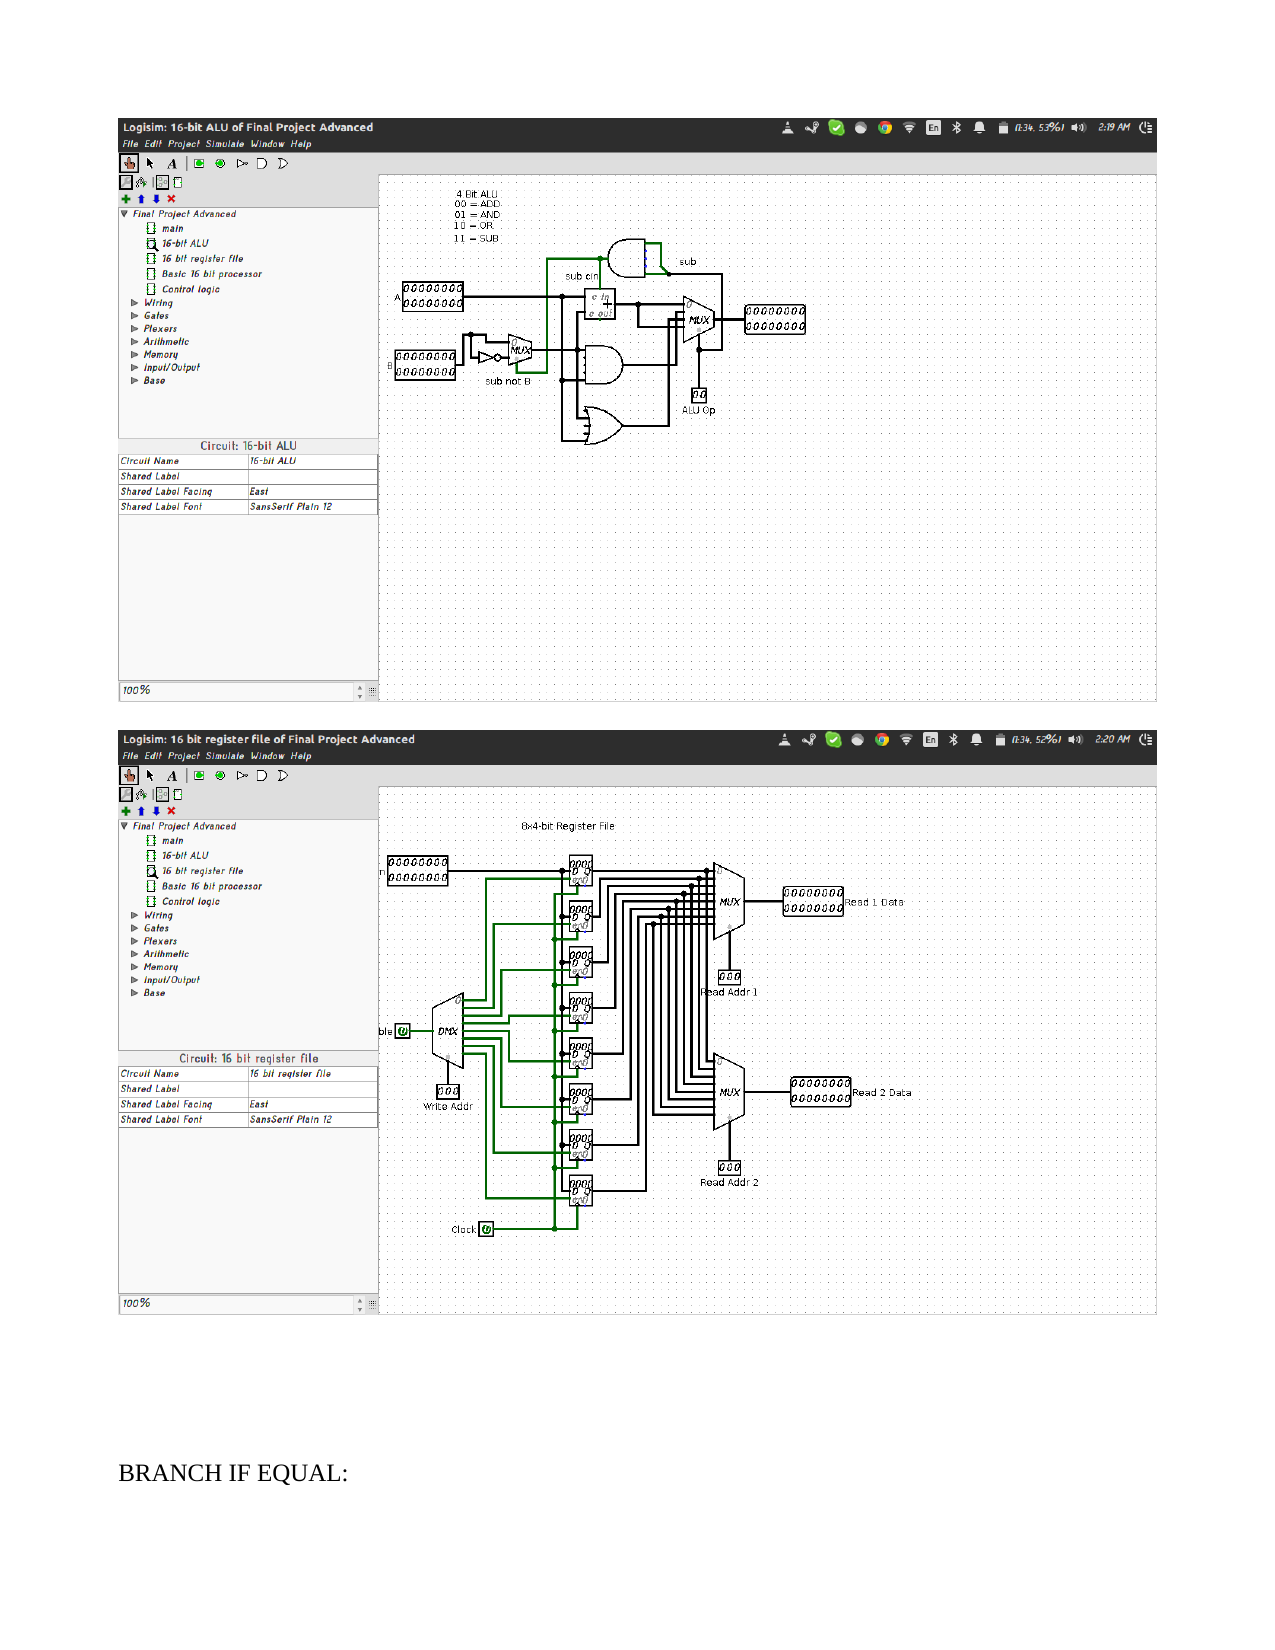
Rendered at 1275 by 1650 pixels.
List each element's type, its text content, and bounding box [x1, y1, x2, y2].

picture [118, 730, 1157, 1315]
picture [118, 118, 1157, 702]
text BRANCH IF EQUAL: [118, 1458, 1157, 1487]
